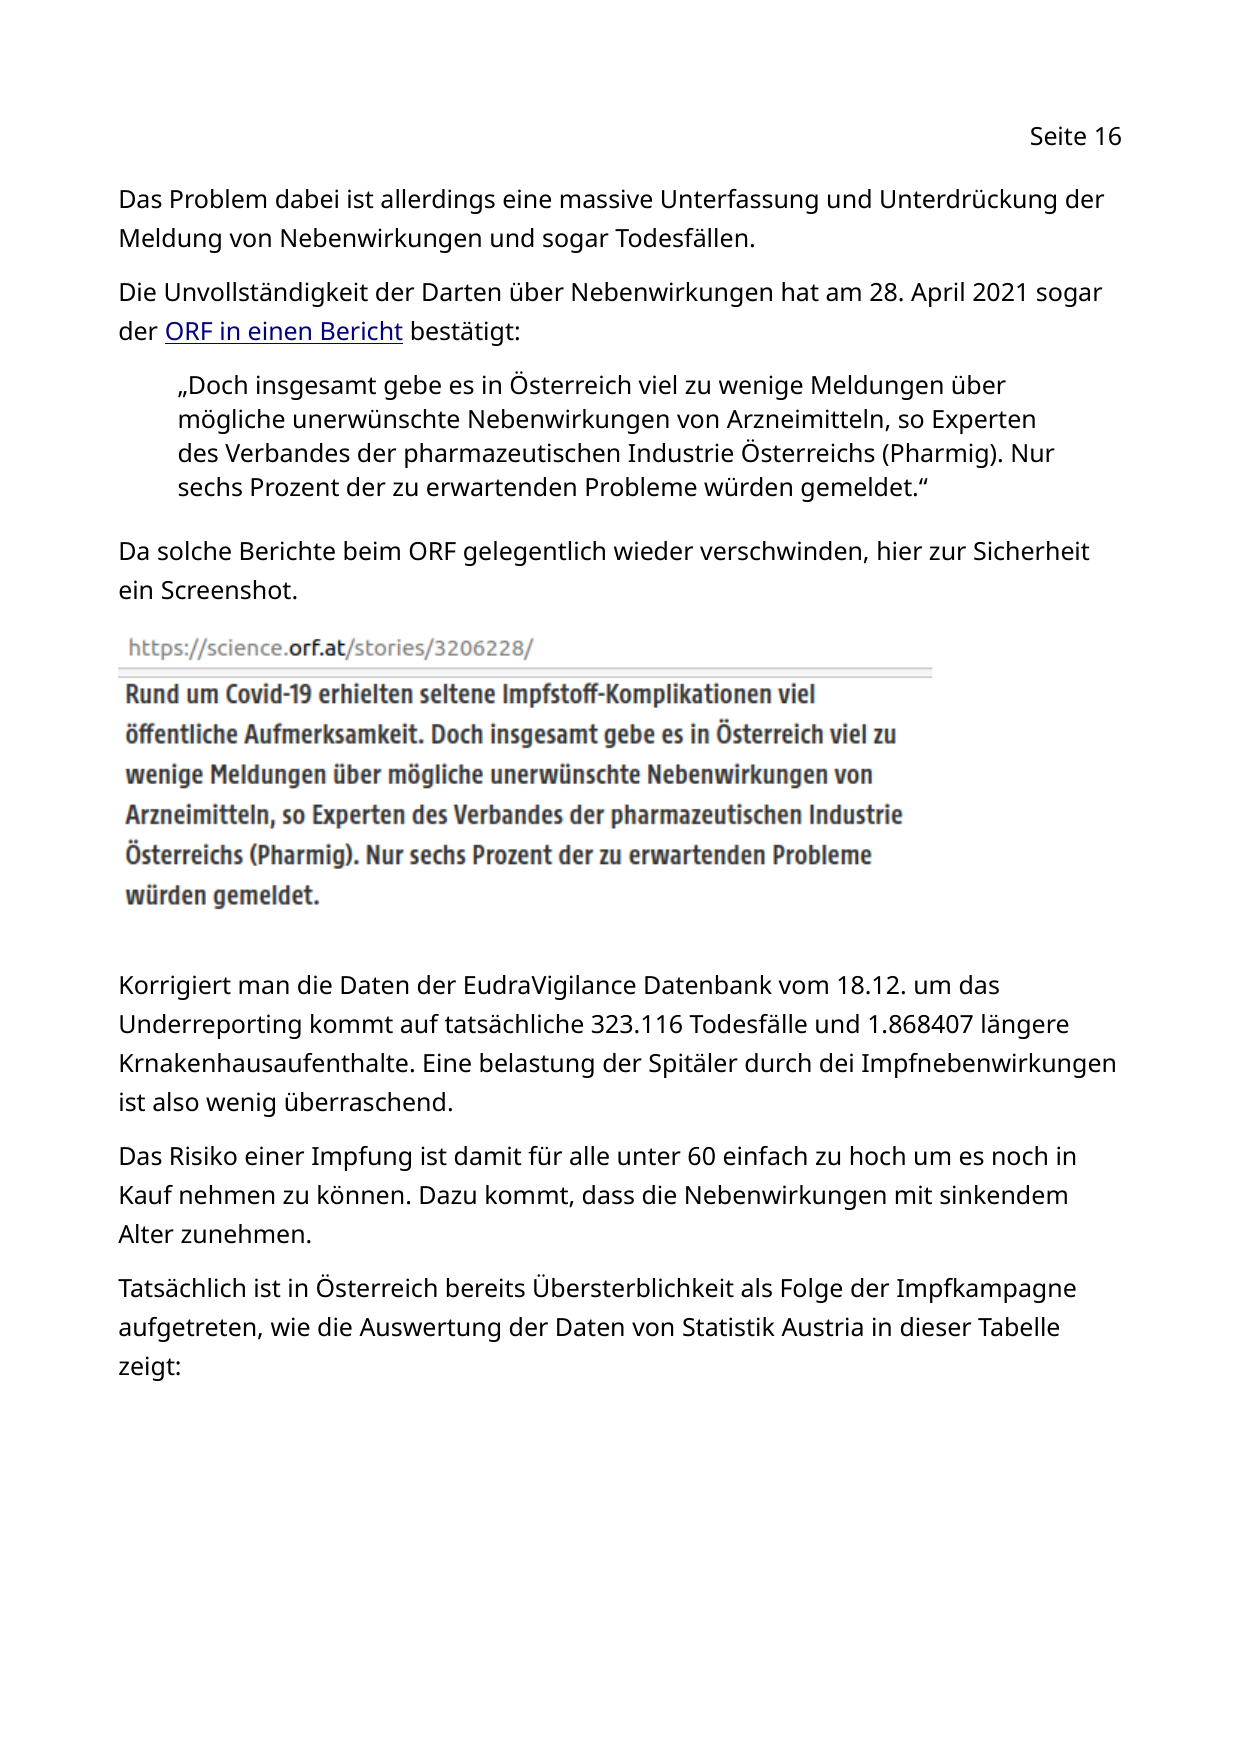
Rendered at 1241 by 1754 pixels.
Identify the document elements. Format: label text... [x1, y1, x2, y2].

text Die Unvollständigkeit der Darten über Nebenwirkungen hat am 28. April 2021 sogar der ORF in einen Bericht bestätigt: [118, 274, 1122, 348]
picture [118, 626, 933, 948]
text „Doch insgesamt gebe es in Österreich viel zu wenige Meldungen über mögliche unerwünschte Nebenwirkungen von Arzneimitteln, so Experten des Verbandes der pharmazeutischen Industrie Österreichs (Pharmig). Nur sechs Prozent der zu erwartenden Probleme würden gemeldet.“ [177, 367, 1063, 504]
text Korrigiert man die Daten der EudraVigilance Datenbank vom 18.12. um das Underreporting kommt auf tatsächliche 323.116 Todesfälle und 1.868407 längere Krnakenhausaufenthalte. Eine belastung der Spitäler durch dei Impfnebenwirkungen ist also wenig überraschend. [118, 967, 1122, 1119]
text Da solche Berichte beim ORF gelegentlich wieder verschwinden, hier zur Sicherheit ein Screenshot. [118, 533, 1122, 606]
text Das Risiko einer Impfung ist damit für alle unter 60 einfach zu hoch um es noch in Kauf nehmen zu können. Dazu kommt, dass die Nebenwirkungen mit sinkendem Alter zunehmen. [118, 1138, 1122, 1251]
text Das Problem dabei ist allerdings eine massive Unterfassung und Unterdrückung der Meldung von Nebenwirkungen und sogar Todesfällen. [118, 182, 1122, 255]
text Tatsächlich ist in Österreich bereits Übersterblichkeit als Folge der Impfkampagne aufgetreten, wie die Auswertung der Daten von Statistik Austria in dieser Tabelle zeigt: [118, 1271, 1122, 1383]
